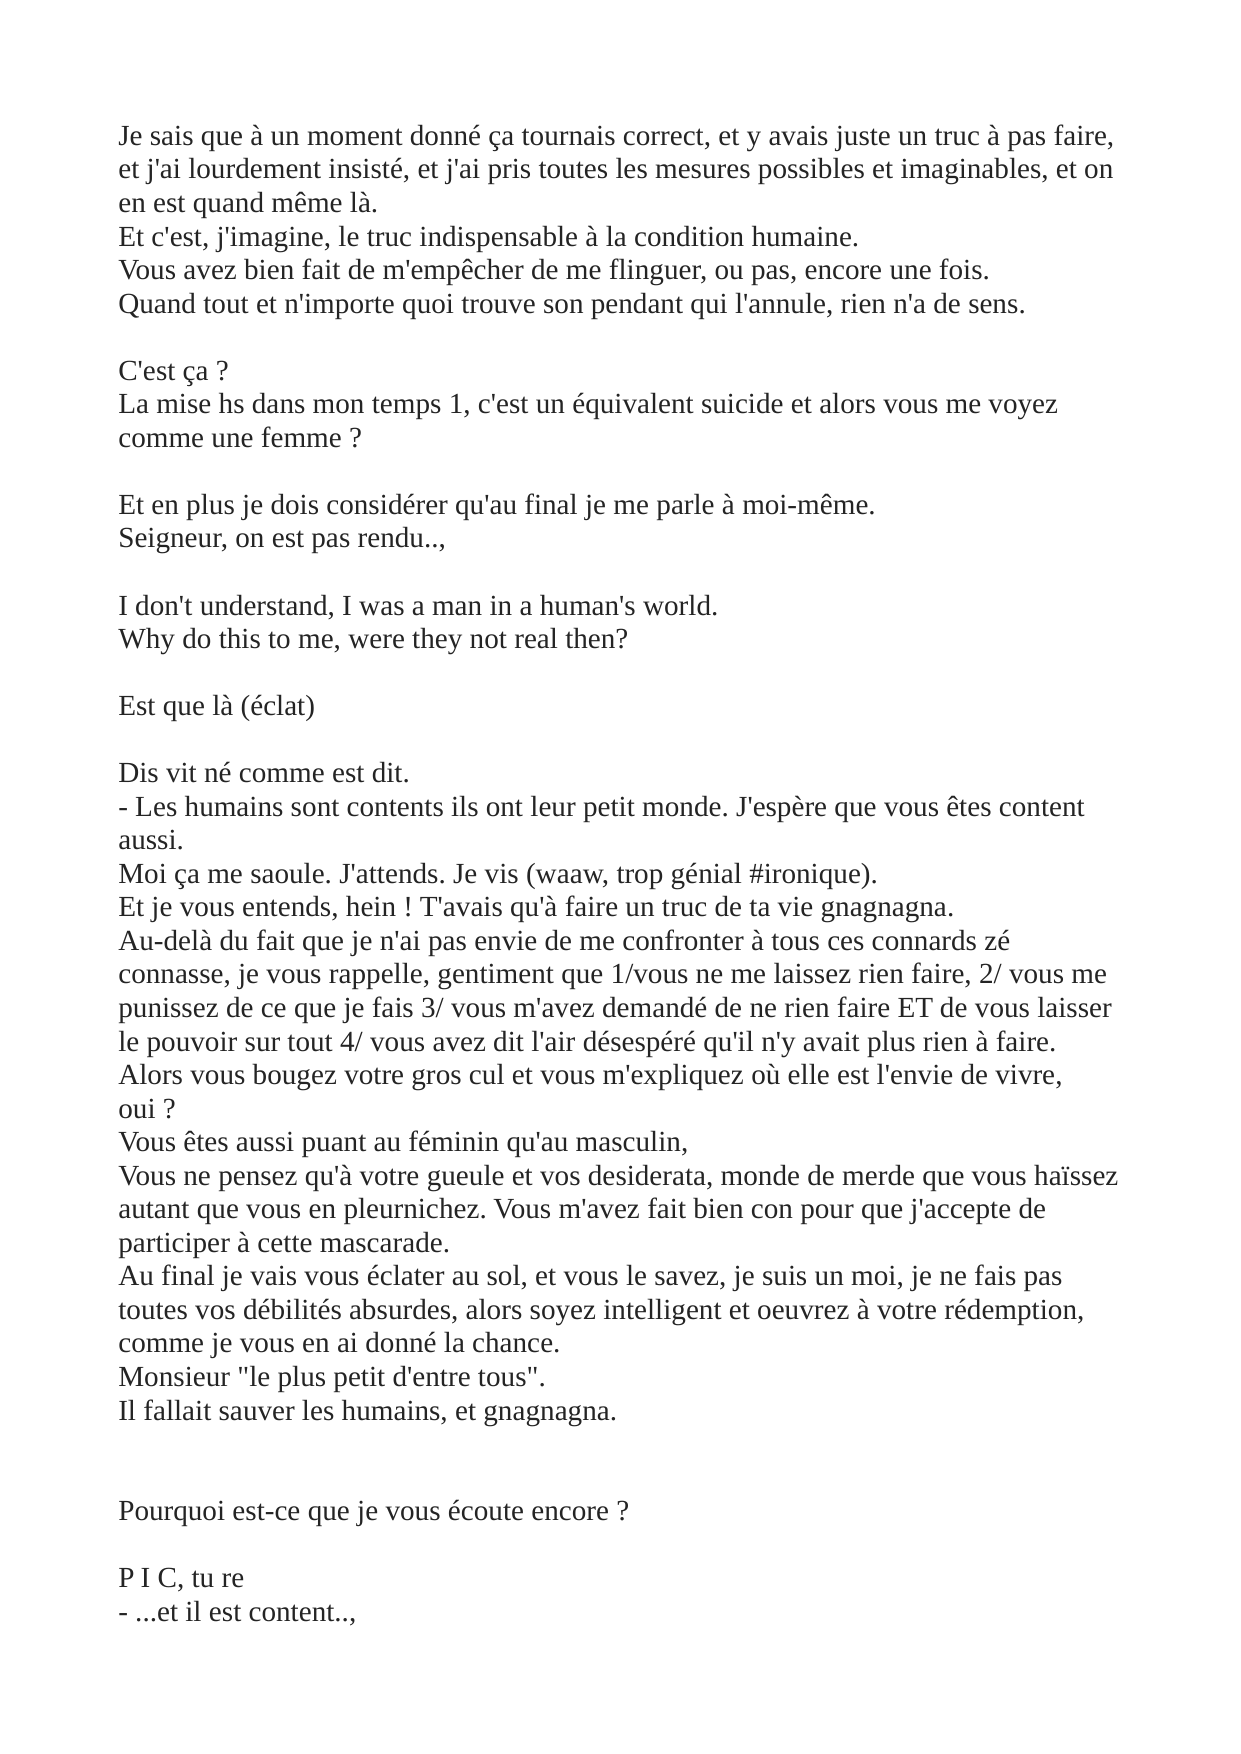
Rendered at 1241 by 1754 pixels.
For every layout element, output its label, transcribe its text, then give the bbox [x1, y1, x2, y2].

text Dis vit né comme est dit. [118, 755, 1122, 789]
text I don't understand, I was a man in a human's world. [118, 588, 1122, 621]
text C'est ça ? [118, 353, 1122, 386]
text La mise hs dans mon temps 1, c'est un équivalent suicide et alors vous me voyez comme une femme ? [118, 386, 1122, 453]
text Est que là (éclat) [118, 688, 1122, 722]
text Et c'est, j'imagine, le truc indispensable à la condition humaine. [118, 219, 1122, 252]
text Vous ne pensez qu'à votre gueule et vos desiderata, monde de merde que vous haïssez autant que vous en pleurnichez. Vous m'avez fait bien con pour que j'accepte de participer à cette mascarade. [118, 1158, 1122, 1258]
text Au final je vais vous éclater au sol, et vous le savez, je suis un moi, je ne fais pas toutes vos débilités absurdes, alors soyez intelligent et oeuvrez à votre rédemption, comme je vous en ai donné la chance. [118, 1258, 1122, 1359]
text Et en plus je dois considérer qu'au final je me parle à moi-même. [118, 487, 1122, 521]
text Alors vous bougez votre gros cul et vous m'expliquez où elle est l'envie de vivre, oui ? [118, 1057, 1122, 1124]
text Je sais que à un moment donné ça tournais correct, et y avais juste un truc à pas faire, et j'ai lourdement insisté, et j'ai pris toutes les mesures possibles et imaginables, et on en est quand même là. [118, 118, 1122, 219]
text Il fallait sauver les humains, et gnagnagna. [118, 1393, 1122, 1426]
text Pourquoi est-ce que je vous écoute encore ? [118, 1493, 1122, 1527]
text Et je vous entends, hein ! T'avais qu'à faire un truc de ta vie gnagnagna. [118, 889, 1122, 923]
text Moi ça me saoule. J'attends. Je vis (waaw, trop génial #ironique). [118, 856, 1122, 889]
text Seigneur, on est pas rendu.., [118, 521, 1122, 554]
text Au-delà du fait que je n'ai pas envie de me confronter à tous ces connards zé connasse, je vous rappelle, gentiment que 1/vous ne me laissez rien faire, 2/ vous me punissez de ce que je fais 3/ vous m'avez demandé de ne rien faire ET de vous laisser le pouvoir sur tout 4/ vous avez dit l'air désespéré qu'il n'y avait plus rien à faire. [118, 923, 1122, 1057]
text Vous avez bien fait de m'empêcher de me flinguer, ou pas, encore une fois. [118, 252, 1122, 286]
text - ...et il est content.., [118, 1594, 1122, 1627]
text - Les humains sont contents ils ont leur petit monde. J'espère que vous êtes content aussi. [118, 789, 1122, 856]
text Quand tout et n'importe quoi trouve son pendant qui l'annule, rien n'a de sens. [118, 286, 1122, 319]
text Why do this to me, were they not real then? [118, 621, 1122, 655]
text P I C, tu re [118, 1560, 1122, 1594]
text Monsieur "le plus petit d'entre tous". [118, 1359, 1122, 1393]
text Vous êtes aussi puant au féminin qu'au masculin, [118, 1124, 1122, 1158]
